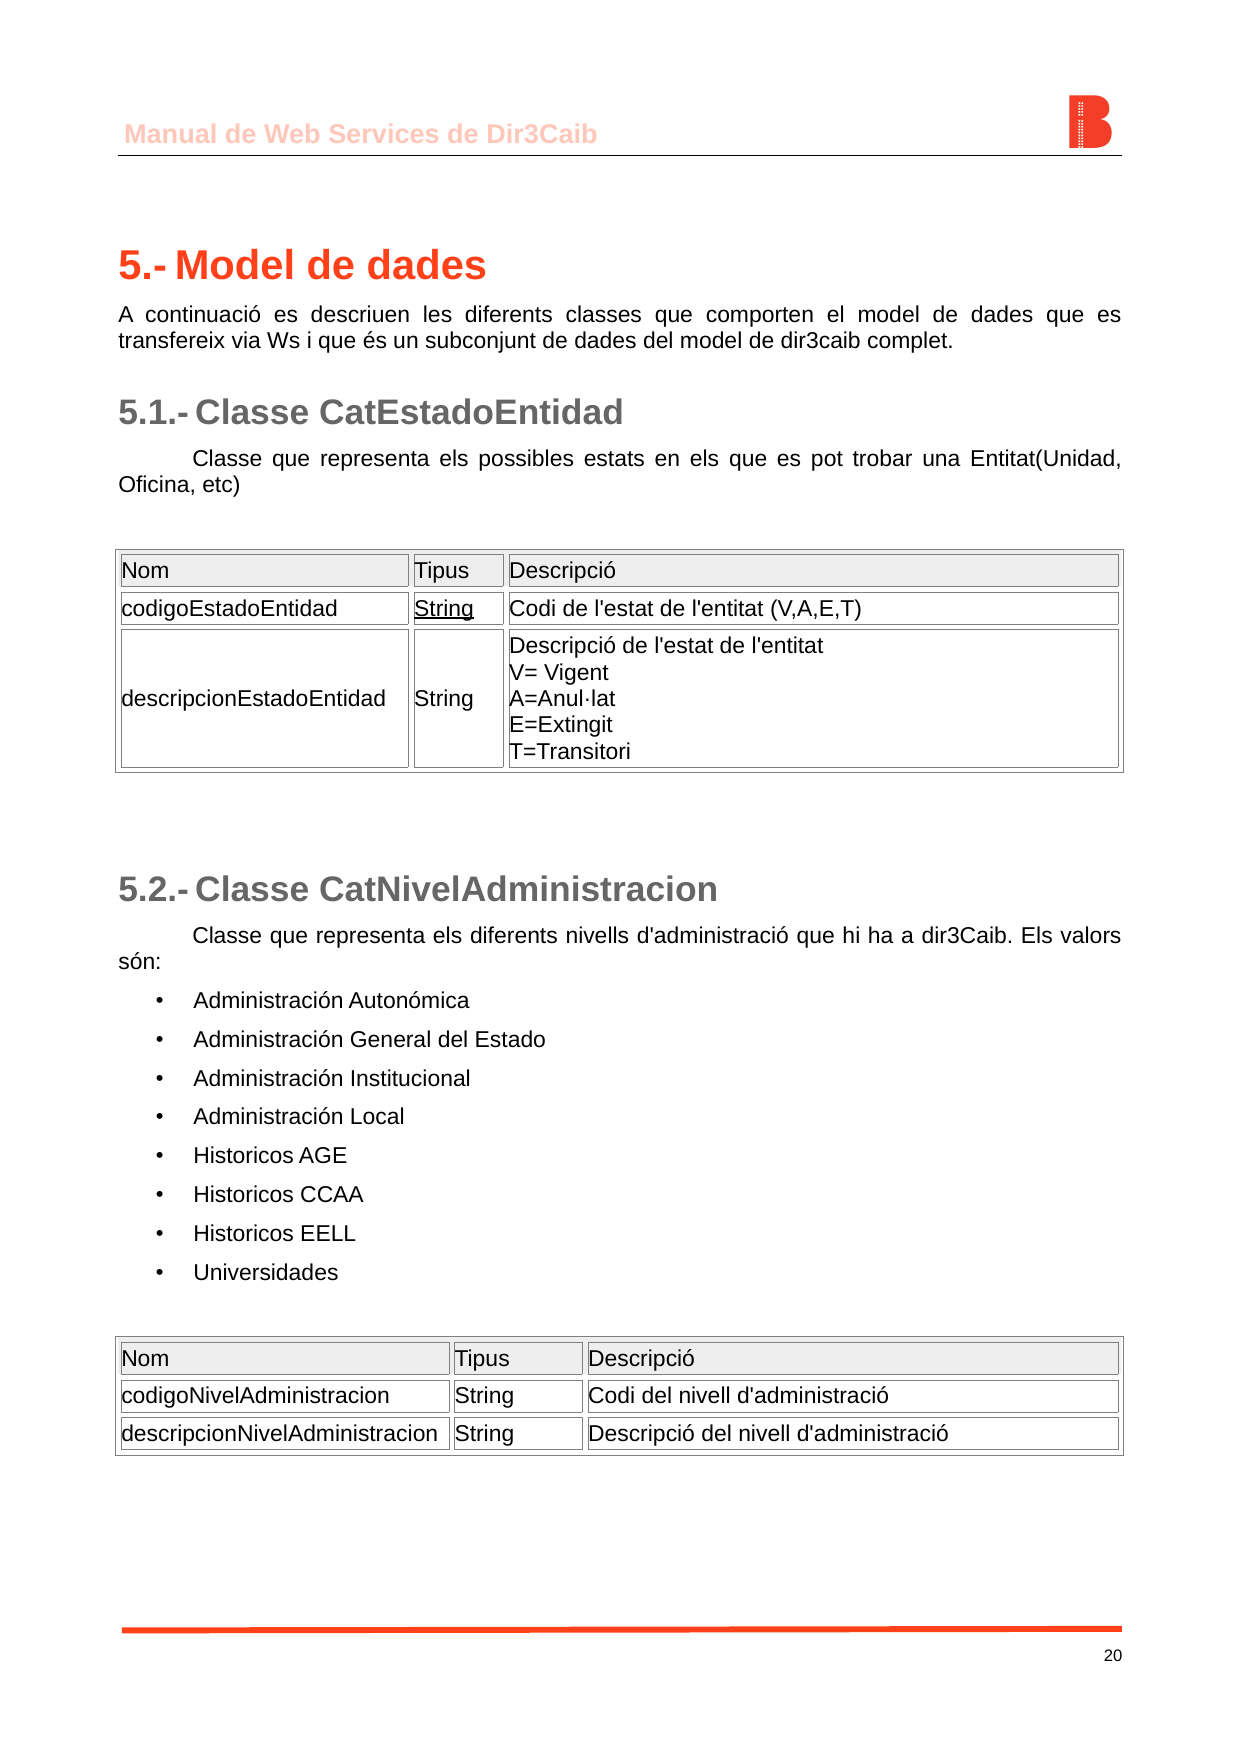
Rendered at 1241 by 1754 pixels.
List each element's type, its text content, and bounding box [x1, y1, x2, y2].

list Historicos EELL [156, 1220, 1122, 1246]
table_header Descripció [506, 550, 1121, 586]
table_cell descripcionNivelAdministracion [118, 1412, 451, 1449]
list Universidades [156, 1259, 1122, 1285]
list Historicos CCAA [156, 1181, 1122, 1207]
table_header Tipus [451, 1337, 585, 1374]
subtitle Classe CatEstadoEntidad [118, 391, 1122, 432]
subtitle Model de dades [118, 241, 1122, 289]
list Administración Autonómica [156, 987, 1122, 1013]
text Classe que representa els diferents nivells d'administració que hi ha a dir3Caib. Els valors són: [118, 922, 1122, 974]
table_cell Descripció del nivell d'administració [585, 1412, 1121, 1449]
table_cell Codi de l'estat de l'entitat (V,A,E,T) [506, 586, 1121, 624]
text A continuació es descriuen les diferents classes que comporten el model de dades que es transfereix via Ws i que és un subconjunt de dades del model de dir3caib complet. [118, 301, 1122, 354]
table_header Nom [118, 1337, 451, 1374]
table_cell String [451, 1374, 585, 1412]
table_cell codigoNivelAdministracion [118, 1374, 451, 1412]
list Administración Institucional [156, 1064, 1122, 1091]
table_cell String [411, 624, 506, 767]
table_cell Codi del nivell d'administració [585, 1374, 1121, 1412]
list Administración General del Estado [156, 1026, 1122, 1052]
list Historicos AGE [156, 1142, 1122, 1168]
table_cell descripcionEstadoEntidad [118, 624, 411, 767]
table_header Tipus [411, 550, 506, 586]
list Administración Local [156, 1103, 1122, 1130]
table_header Nom [118, 550, 411, 586]
picture [1063, 94, 1117, 150]
table_cell String [411, 586, 506, 624]
table_cell codigoEstadoEntidad [118, 586, 411, 624]
table_cell String [451, 1412, 585, 1449]
table_header Descripció [585, 1337, 1121, 1374]
text Classe que representa els possibles estats en els que es pot trobar una Entitat(Unidad, Oficina, etc) [118, 444, 1122, 497]
subtitle Classe CatNivelAdministracion [118, 868, 1122, 909]
table_cell Descripció de l'estat de l'entitat V= Vigent A=Anul·lat E=Extingit T=Transitori [506, 624, 1121, 767]
